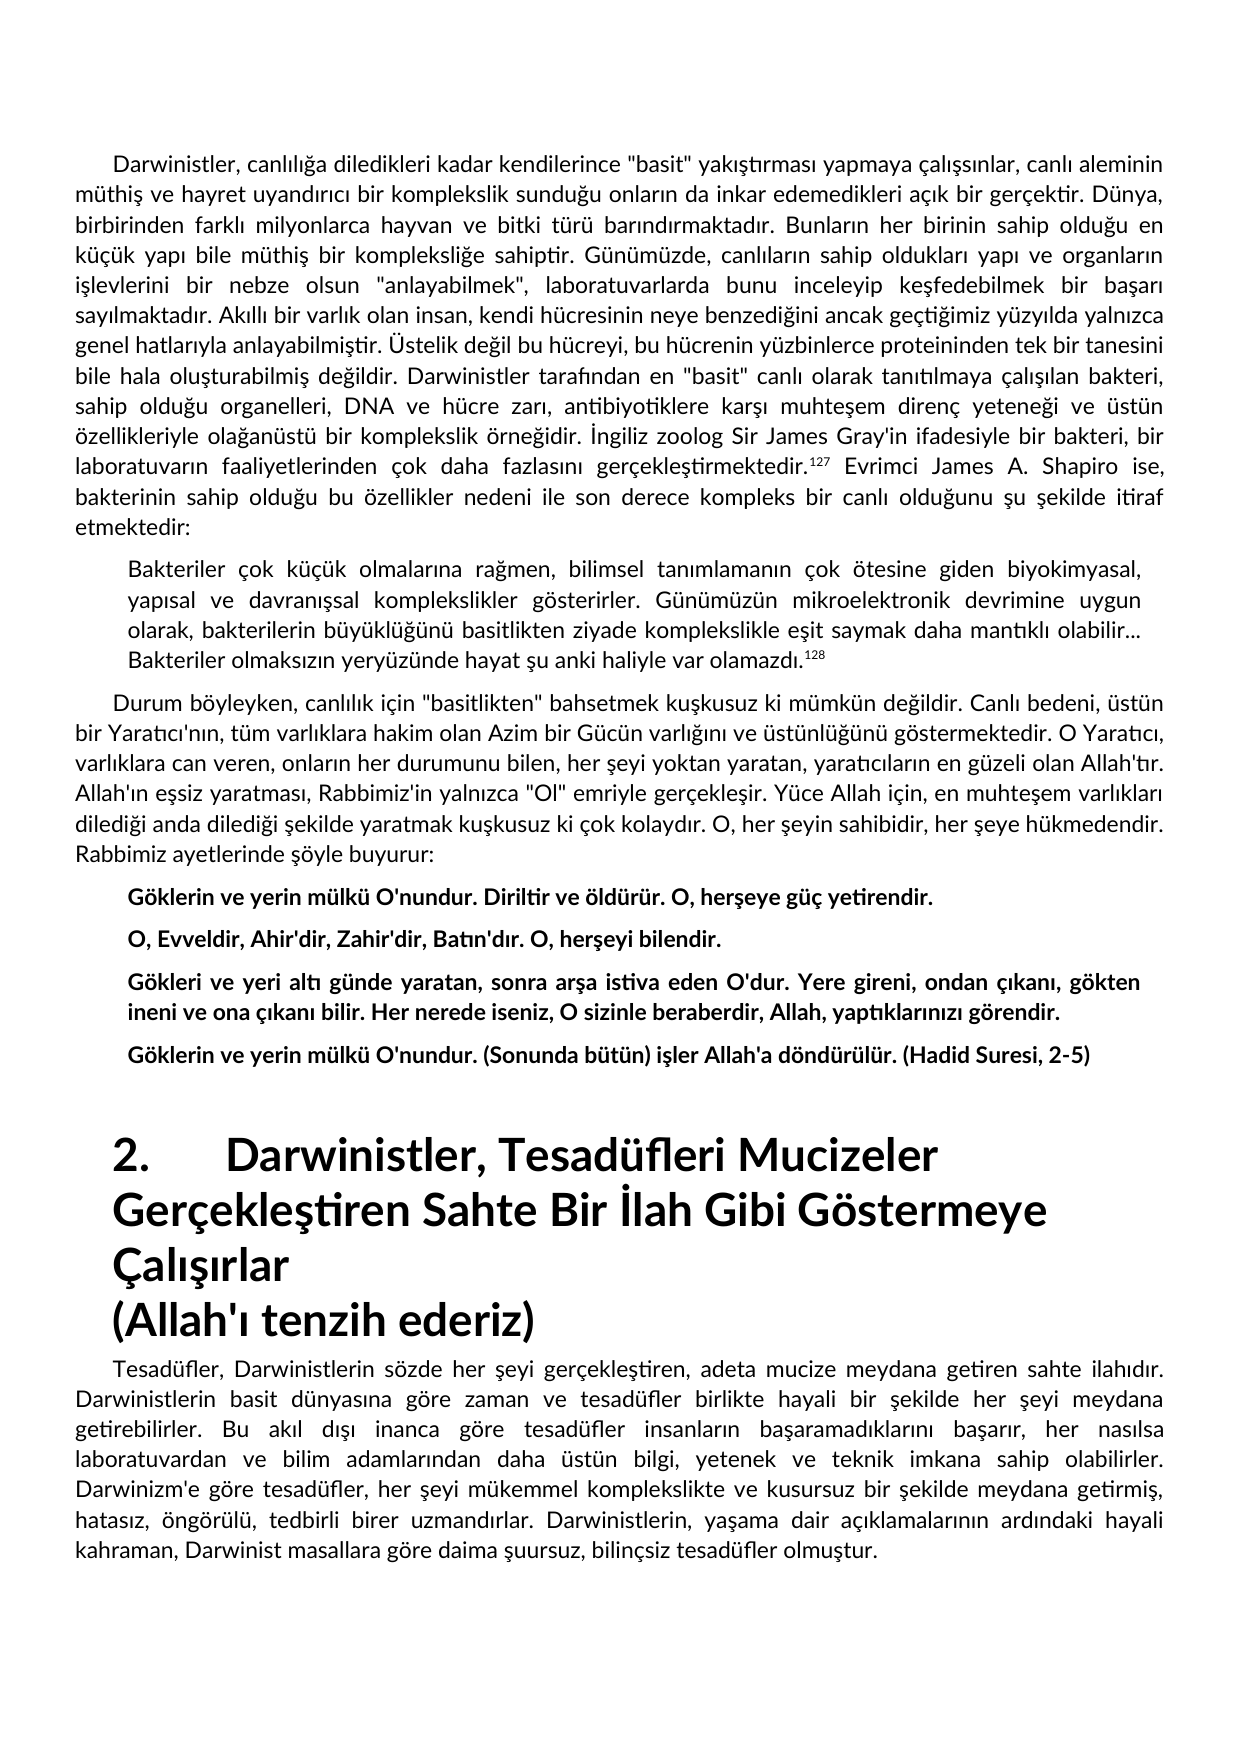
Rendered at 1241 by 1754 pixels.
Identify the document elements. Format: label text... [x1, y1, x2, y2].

text Göklerin ve yerin mülkü O'nundur. (Sonunda bütün) işler Allah'a döndürülür. (Hadid Suresi, 2-5) [127, 1041, 1143, 1068]
text O, Evveldir, Ahir'dir, Zahir'dir, Batın'dır. O, herşeyi bilendir. [127, 925, 1143, 952]
text Göklerin ve yerin mülkü O'nundur. Diriltir ve öldürür. O, herşeye güç yetirendir. [127, 882, 1143, 910]
text Tesadüfler, Darwinistlerin sözde her şeyi gerçekleştiren, adeta mucize meydana getiren sahte ilahıdır. Darwinistlerin basit dünyasına göre zaman ve tesadüfler birlikte hayali bir şekilde her şeyi meydana getirebilirler. Bu akıl dışı inanca göre tesadüfler insanların başaramadıklarını başarır, her nasılsa laboratuvardan ve bilim adamlarından daha üstün bilgi, yetenek ve teknik imkana sahip olabilirler. Darwinizm'e göre tesadüfler, her şeyi mükemmel komplekslikte ve kusursuz bir şekilde meydana getirmiş, hatasız, öngörülü, tedbirli birer uzmandırlar. Darwinistlerin, yaşama dair açıklamalarının ardındaki hayali kahraman, Darwinist masallara göre daima şuursuz, bilinçsiz tesadüfler olmuştur. [75, 1354, 1165, 1563]
subtitle 2. Darwinistler, Tesadüfleri Mucizeler Gerçekleştiren Sahte Bir İlah Gibi Göstermeye Çalışırlar (Allah'ı tenzih ederiz) [112, 1126, 1165, 1346]
text Bakteriler çok küçük olmalarına rağmen, bilimsel tanımlamanın çok ötesine giden biyokimyasal, yapısal ve davranışsal komplekslikler gösterirler. Günümüzün mikroelektronik devrimine uygun olarak, bakterilerin büyüklüğünü basitlikten ziyade komplekslikle eşit saymak daha mantıklı olabilir... Bakteriler olmaksızın yeryüzünde hayat şu anki haliyle var olamazdı.128 [127, 555, 1143, 673]
text Gökleri ve yeri altı günde yaratan, sonra arşa istiva eden O'dur. Yere gireni, ondan çıkanı, gökten ineni ve ona çıkanı bilir. Her nerede iseniz, O sizinle beraberdir, Allah, yaptıklarınızı görendir. [127, 968, 1143, 1025]
text Durum böyleyken, canlılık için "basitlikten" bahsetmek kuşkusuz ki mümkün değildir. Canlı bedeni, üstün bir Yaratıcı'nın, tüm varlıklara hakim olan Azim bir Gücün varlığını ve üstünlüğünü göstermektedir. O Yaratıcı, varlıklara can veren, onların her durumunu bilen, her şeyi yoktan yaratan, yaratıcıların en güzeli olan Allah'tır. Allah'ın eşsiz yaratması, Rabbimiz'in yalnızca "Ol" emriyle gerçekleşir. Yüce Allah için, en muhteşem varlıkları dilediği anda dilediği şekilde yaratmak kuşkusuz ki çok kolaydır. O, her şeyin sahibidir, her şeye hükmedendir. Rabbimiz ayetlerinde şöyle buyurur: [75, 688, 1165, 867]
text Darwinistler, canlılığa diledikleri kadar kendilerince "basit" yakıştırması yapmaya çalışsınlar, canlı aleminin müthiş ve hayret uyandırıcı bir komplekslik sunduğu onların da inkar edemedikleri açık bir gerçektir. Dünya, birbirinden farklı milyonlarca hayvan ve bitki türü barındırmaktadır. Bunların her birinin sahip olduğu en küçük yapı bile müthiş bir kompleksliğe sahiptir. Günümüzde, canlıların sahip oldukları yapı ve organların işlevlerini bir nebze olsun "anlayabilmek", laboratuvarlarda bunu inceleyip keşfedebilmek bir başarı sayılmaktadır. Akıllı bir varlık olan insan, kendi hücresinin neye benzediğini ancak geçtiğimiz yüzyılda yalnızca genel hatlarıyla anlayabilmiştir. Üstelik değil bu hücreyi, bu hücrenin yüzbinlerce proteininden tek bir tanesini bile hala oluşturabilmiş değildir. Darwinistler tarafından en "basit" canlı olarak tanıtılmaya çalışılan bakteri, sahip olduğu organelleri, DNA ve hücre zarı, antibiyotiklere karşı muhteşem direnç yeteneği ve üstün özellikleriyle olağanüstü bir komplekslik örneğidir. İngiliz zoolog Sir James Gray'in ifadesiyle bir bakteri, bir laboratuvarın faaliyetlerinden çok daha fazlasını gerçekleştirmektedir.127 Evrimci James A. Shapiro ise, bakterinin sahip olduğu bu özellikler nedeni ile son derece kompleks bir canlı olduğunu şu şekilde itiraf etmektedir: [75, 150, 1165, 540]
